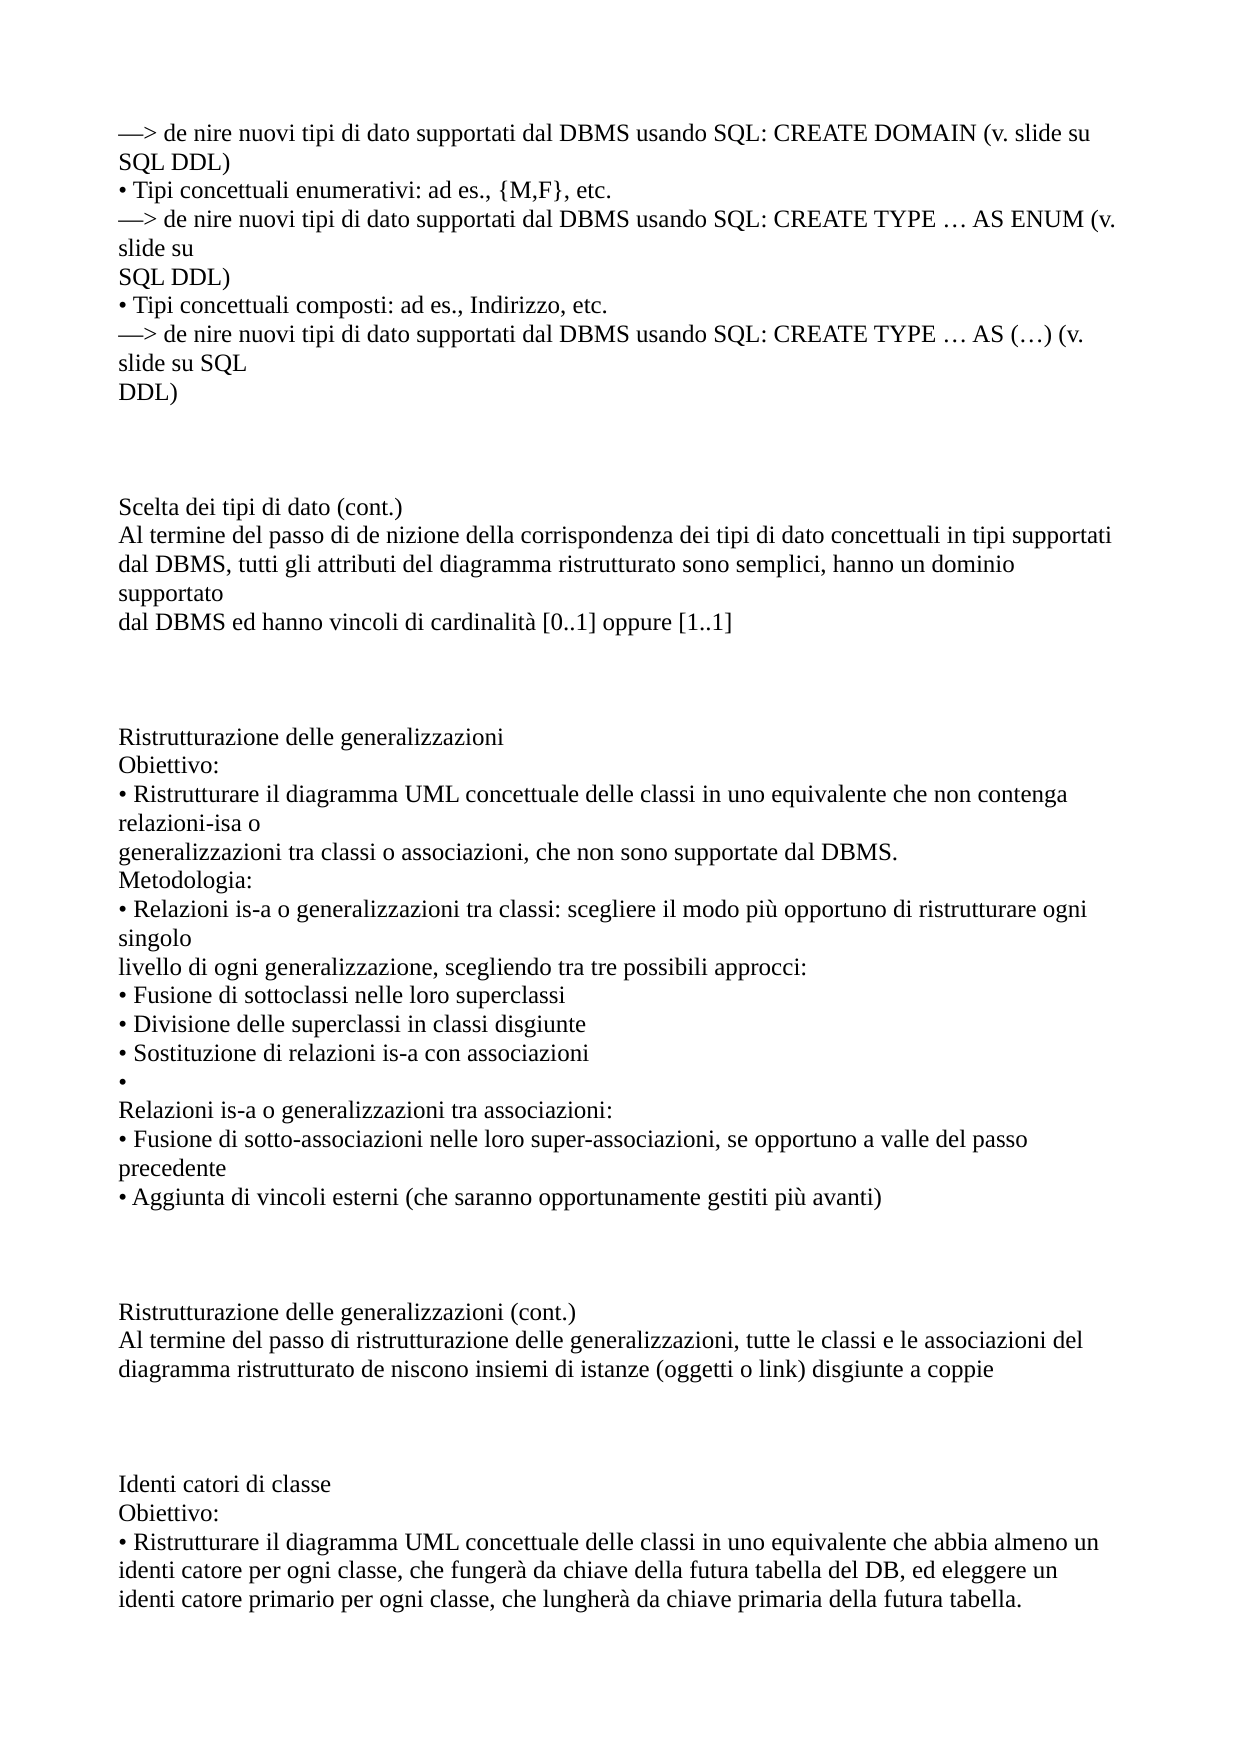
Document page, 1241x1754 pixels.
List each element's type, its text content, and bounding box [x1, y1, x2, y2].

text Al termine del passo di de nizione della corrispondenza dei tipi di dato concettuali in tipi supportati [118, 521, 1122, 549]
text dal DBMS ed hanno vincoli di cardinalità [0..1] oppure [1..1] [118, 607, 1122, 636]
text identi catore primario per ogni classe, che lungherà da chiave primaria della futura tabella. [118, 1584, 1122, 1613]
text • Tipi concettuali composti: ad es., Indirizzo, etc. [118, 291, 1122, 319]
text identi catore per ogni classe, che fungerà da chiave della futura tabella del DB, ed eleggere un [118, 1556, 1122, 1584]
text —> de nire nuovi tipi di dato supportati dal DBMS usando SQL: CREATE TYPE … AS (…) (v. slide su SQL [118, 319, 1122, 377]
text livello di ogni generalizzazione, scegliendo tra tre possibili approcci: [118, 952, 1122, 981]
text Al termine del passo di ristrutturazione delle generalizzazioni, tutte le classi e le associazioni del [118, 1326, 1122, 1354]
text Relazioni is-a o generalizzazioni tra associazioni: [118, 1096, 1122, 1124]
text • Divisione delle superclassi in classi disgiunte [118, 1009, 1122, 1038]
text Ristrutturazione delle generalizzazioni [118, 722, 1122, 751]
text Obiettivo: [118, 751, 1122, 779]
text diagramma ristrutturato de niscono insiemi di istanze (oggetti o link) disgiunte a coppie [118, 1354, 1122, 1383]
text • Fusione di sotto-associazioni nelle loro super-associazioni, se opportuno a valle del passo precedente [118, 1124, 1122, 1182]
text Ristrutturazione delle generalizzazioni (cont.) [118, 1297, 1122, 1326]
text • Sostituzione di relazioni is-a con associazioni [118, 1038, 1122, 1067]
text Scelta dei tipi di dato (cont.) [118, 492, 1122, 521]
text • Ristrutturare il diagramma UML concettuale delle classi in uno equivalente che abbia almeno un [118, 1527, 1122, 1556]
text • Tipi concettuali enumerativi: ad es., {M,F}, etc. [118, 176, 1122, 204]
text DDL) [118, 377, 1122, 406]
text —> de nire nuovi tipi di dato supportati dal DBMS usando SQL: CREATE DOMAIN (v. slide su SQL DDL) [118, 118, 1122, 176]
text dal DBMS, tutti gli attributi del diagramma ristrutturato sono semplici, hanno un dominio supportato [118, 549, 1122, 607]
text —> de nire nuovi tipi di dato supportati dal DBMS usando SQL: CREATE TYPE … AS ENUM (v. slide su [118, 204, 1122, 262]
text Obiettivo: [118, 1498, 1122, 1527]
text • [118, 1067, 1122, 1096]
text SQL DDL) [118, 262, 1122, 291]
text • Fusione di sottoclassi nelle loro superclassi [118, 981, 1122, 1009]
text • Ristrutturare il diagramma UML concettuale delle classi in uno equivalente che non contenga relazioni-isa o [118, 779, 1122, 837]
text Identi catori di classe [118, 1469, 1122, 1498]
text Metodologia: [118, 866, 1122, 894]
text • Aggiunta di vincoli esterni (che saranno opportunamente gestiti più avanti) [118, 1182, 1122, 1211]
text • Relazioni is-a o generalizzazioni tra classi: scegliere il modo più opportuno di ristrutturare ogni singolo [118, 894, 1122, 952]
text generalizzazioni tra classi o associazioni, che non sono supportate dal DBMS. [118, 837, 1122, 866]
